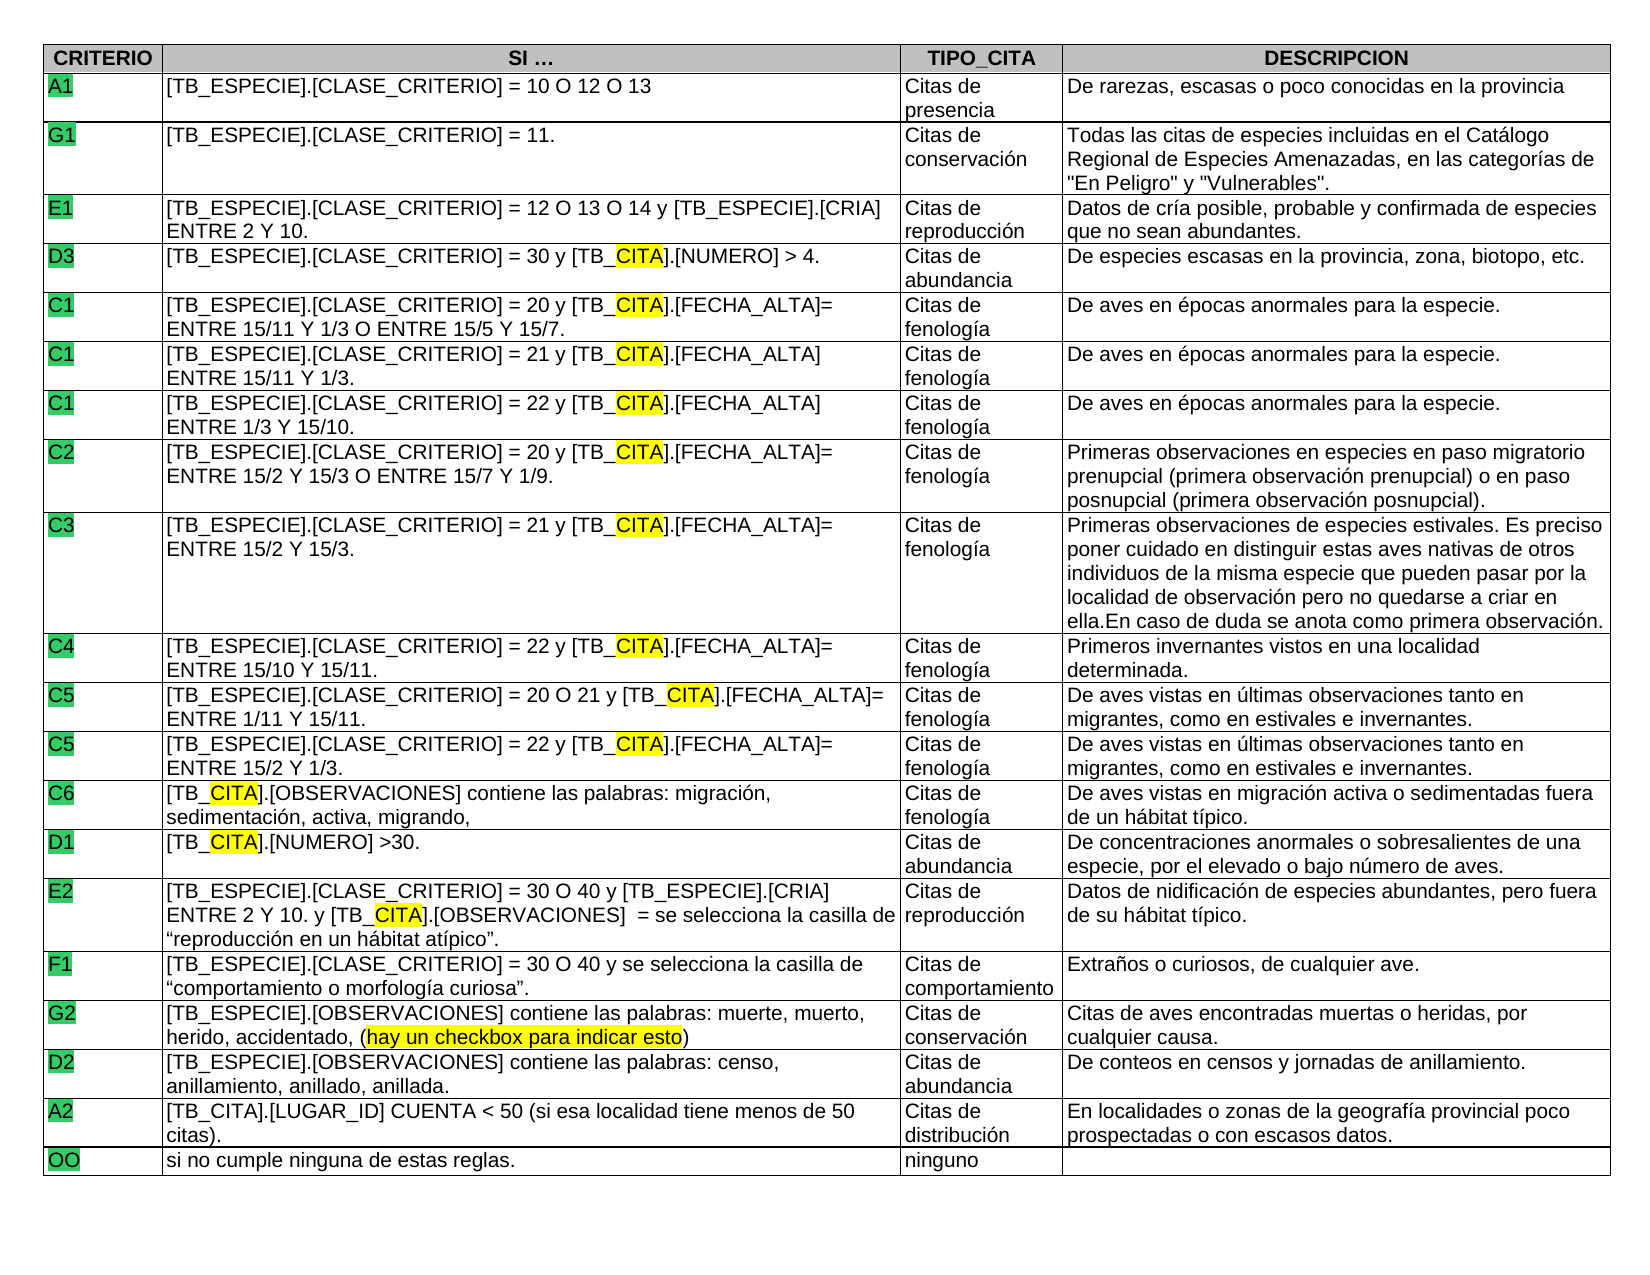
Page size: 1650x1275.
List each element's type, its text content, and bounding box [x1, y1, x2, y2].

table_cell De especies escasas en la provincia, zona, biotopo, etc. [1063, 244, 1610, 292]
table_cell [TB_ESPECIE].[OBSERVACIONES] contiene las palabras: muerte, muerto, herido, accidentado, (hay un checkbox para indicar esto) [163, 1001, 900, 1048]
table_cell G2 [44, 1001, 162, 1048]
table_cell D3 [44, 244, 162, 292]
table_header CRITERIO [44, 45, 162, 72]
table_cell Citas de aves encontradas muertas o heridas, por cualquier causa. [1063, 1001, 1610, 1048]
table_cell Citas de fenología [901, 732, 1062, 780]
table_cell Citas de fenología [901, 513, 1062, 633]
table_cell C2 [44, 440, 162, 512]
table_cell D1 [44, 830, 162, 878]
table_cell [TB_ESPECIE].[CLASE_CRITERIO] = 12 O 13 O 14 y [TB_ESPECIE].[CRIA] ENTRE 2 Y 10. [163, 195, 900, 243]
table_cell OO [44, 1148, 162, 1174]
table_cell E2 [44, 879, 162, 951]
table_cell C1 [44, 293, 162, 341]
table_header SI … [163, 45, 900, 72]
table_cell [TB_ESPECIE].[CLASE_CRITERIO] = 22 y [TB_CITA].[FECHA_ALTA]= ENTRE 15/2 Y 1/3. [163, 732, 900, 780]
table_cell [TB_ESPECIE].[OBSERVACIONES] contiene las palabras: censo, anillamiento, anillado, anillada. [163, 1050, 900, 1097]
table_cell F1 [44, 952, 162, 999]
table_cell A1 [44, 74, 162, 121]
table_cell C1 [44, 342, 162, 390]
table_cell Citas de fenología [901, 293, 1062, 341]
table_cell [TB_ESPECIE].[CLASE_CRITERIO] = 20 y [TB_CITA].[FECHA_ALTA]= ENTRE 15/2 Y 15/3 O ENTRE 15/7 Y 1/9. [163, 440, 900, 512]
table_cell A2 [44, 1099, 162, 1146]
table_cell [TB_ESPECIE].[CLASE_CRITERIO] = 10 O 12 O 13 [163, 74, 900, 121]
table_cell Citas de reproducción [901, 879, 1062, 951]
table_cell [1063, 1148, 1610, 1174]
table_cell Primeras observaciones en especies en paso migratorio prenupcial (primera observación prenupcial) o en paso posnupcial (primera observación posnupcial). [1063, 440, 1610, 512]
table_cell [TB_ESPECIE].[CLASE_CRITERIO] = 21 y [TB_CITA].[FECHA_ALTA]= ENTRE 15/2 Y 15/3. [163, 513, 900, 633]
table_cell C6 [44, 781, 162, 829]
table_cell [TB_ESPECIE].[CLASE_CRITERIO] = 20 O 21 y [TB_CITA].[FECHA_ALTA]= ENTRE 1/11 Y 15/11. [163, 683, 900, 731]
table_cell ninguno [901, 1148, 1062, 1174]
table_cell De aves en épocas anormales para la especie. [1063, 293, 1610, 341]
table_cell [TB_ESPECIE].[CLASE_CRITERIO] = 30 O 40 y [TB_ESPECIE].[CRIA] ENTRE 2 Y 10. y [TB_CITA].[OBSERVACIONES] = se selecciona la casilla de “reproducción en un hábitat atípico”. [163, 879, 900, 951]
table_cell Citas de conservación [901, 123, 1062, 194]
table_cell si no cumple ninguna de estas reglas. [163, 1148, 900, 1174]
table_cell Primeras observaciones de especies estivales. Es preciso poner cuidado en distinguir estas aves nativas de otros individuos de la misma especie que pueden pasar por la localidad de observación pero no quedarse a criar en ella.En caso de duda se anota como primera observación. [1063, 513, 1610, 633]
table_cell Citas de fenología [901, 342, 1062, 390]
table_cell G1 [44, 123, 162, 194]
table_cell Citas de fenología [901, 634, 1062, 682]
table_cell [TB_ESPECIE].[CLASE_CRITERIO] = 11. [163, 123, 900, 194]
table_header TIPO_CITA [901, 45, 1062, 72]
table_cell De conteos en censos y jornadas de anillamiento. [1063, 1050, 1610, 1097]
table_cell De aves vistas en últimas observaciones tanto en migrantes, como en estivales e invernantes. [1063, 732, 1610, 780]
table_cell Citas de abundancia [901, 830, 1062, 878]
table_cell De rarezas, escasas o poco conocidas en la provincia [1063, 74, 1610, 121]
table_cell Citas de comportamiento [901, 952, 1062, 999]
table_cell Citas de distribución [901, 1099, 1062, 1146]
table_cell Citas de fenología [901, 781, 1062, 829]
table_cell Citas de abundancia [901, 1050, 1062, 1097]
table_cell Citas de presencia [901, 74, 1062, 121]
table_cell [TB_ESPECIE].[CLASE_CRITERIO] = 22 y [TB_CITA].[FECHA_ALTA]= ENTRE 15/10 Y 15/11. [163, 634, 900, 682]
table_cell De aves vistas en migración activa o sedimentadas fuera de un hábitat típico. [1063, 781, 1610, 829]
table_cell Citas de fenología [901, 440, 1062, 512]
table_header DESCRIPCION [1063, 45, 1610, 72]
table_cell Citas de conservación [901, 1001, 1062, 1048]
table_cell [TB_CITA].[NUMERO] >30. [163, 830, 900, 878]
table_cell En localidades o zonas de la geografía provincial poco prospectadas o con escasos datos. [1063, 1099, 1610, 1146]
table_cell Datos de cría posible, probable y confirmada de especies que no sean abundantes. [1063, 195, 1610, 243]
table_cell Citas de abundancia [901, 244, 1062, 292]
table_cell Todas las citas de especies incluidas en el Catálogo Regional de Especies Amenazadas, en las categorías de "En Peligro" y "Vulnerables". [1063, 123, 1610, 194]
table_cell C3 [44, 513, 162, 633]
table_cell E1 [44, 195, 162, 243]
table_cell [TB_CITA].[LUGAR_ID] CUENTA < 50 (si esa localidad tiene menos de 50 citas). [163, 1099, 900, 1146]
table_cell C5 [44, 683, 162, 731]
table_cell [TB_ESPECIE].[CLASE_CRITERIO] = 21 y [TB_CITA].[FECHA_ALTA] ENTRE 15/11 Y 1/3. [163, 342, 900, 390]
table_cell C4 [44, 634, 162, 682]
table_cell C1 [44, 391, 162, 439]
table_cell Extraños o curiosos, de cualquier ave. [1063, 952, 1610, 999]
table_cell De concentraciones anormales o sobresalientes de una especie, por el elevado o bajo número de aves. [1063, 830, 1610, 878]
table_cell C5 [44, 732, 162, 780]
table_cell [TB_ESPECIE].[CLASE_CRITERIO] = 30 y [TB_CITA].[NUMERO] > 4. [163, 244, 900, 292]
table_cell [TB_CITA].[OBSERVACIONES] contiene las palabras: migración, sedimentación, activa, migrando, [163, 781, 900, 829]
table_cell Datos de nidificación de especies abundantes, pero fuera de su hábitat típico. [1063, 879, 1610, 951]
table_cell [TB_ESPECIE].[CLASE_CRITERIO] = 30 O 40 y se selecciona la casilla de “comportamiento o morfología curiosa”. [163, 952, 900, 999]
table_cell Citas de fenología [901, 391, 1062, 439]
table_cell Citas de fenología [901, 683, 1062, 731]
table_cell De aves en épocas anormales para la especie. [1063, 342, 1610, 390]
table_cell D2 [44, 1050, 162, 1097]
table_cell Citas de reproducción [901, 195, 1062, 243]
table_cell De aves vistas en últimas observaciones tanto en migrantes, como en estivales e invernantes. [1063, 683, 1610, 731]
table_cell De aves en épocas anormales para la especie. [1063, 391, 1610, 439]
table_cell [TB_ESPECIE].[CLASE_CRITERIO] = 22 y [TB_CITA].[FECHA_ALTA] ENTRE 1/3 Y 15/10. [163, 391, 900, 439]
table_cell Primeros invernantes vistos en una localidad determinada. [1063, 634, 1610, 682]
table_cell [TB_ESPECIE].[CLASE_CRITERIO] = 20 y [TB_CITA].[FECHA_ALTA]= ENTRE 15/11 Y 1/3 O ENTRE 15/5 Y 15/7. [163, 293, 900, 341]
